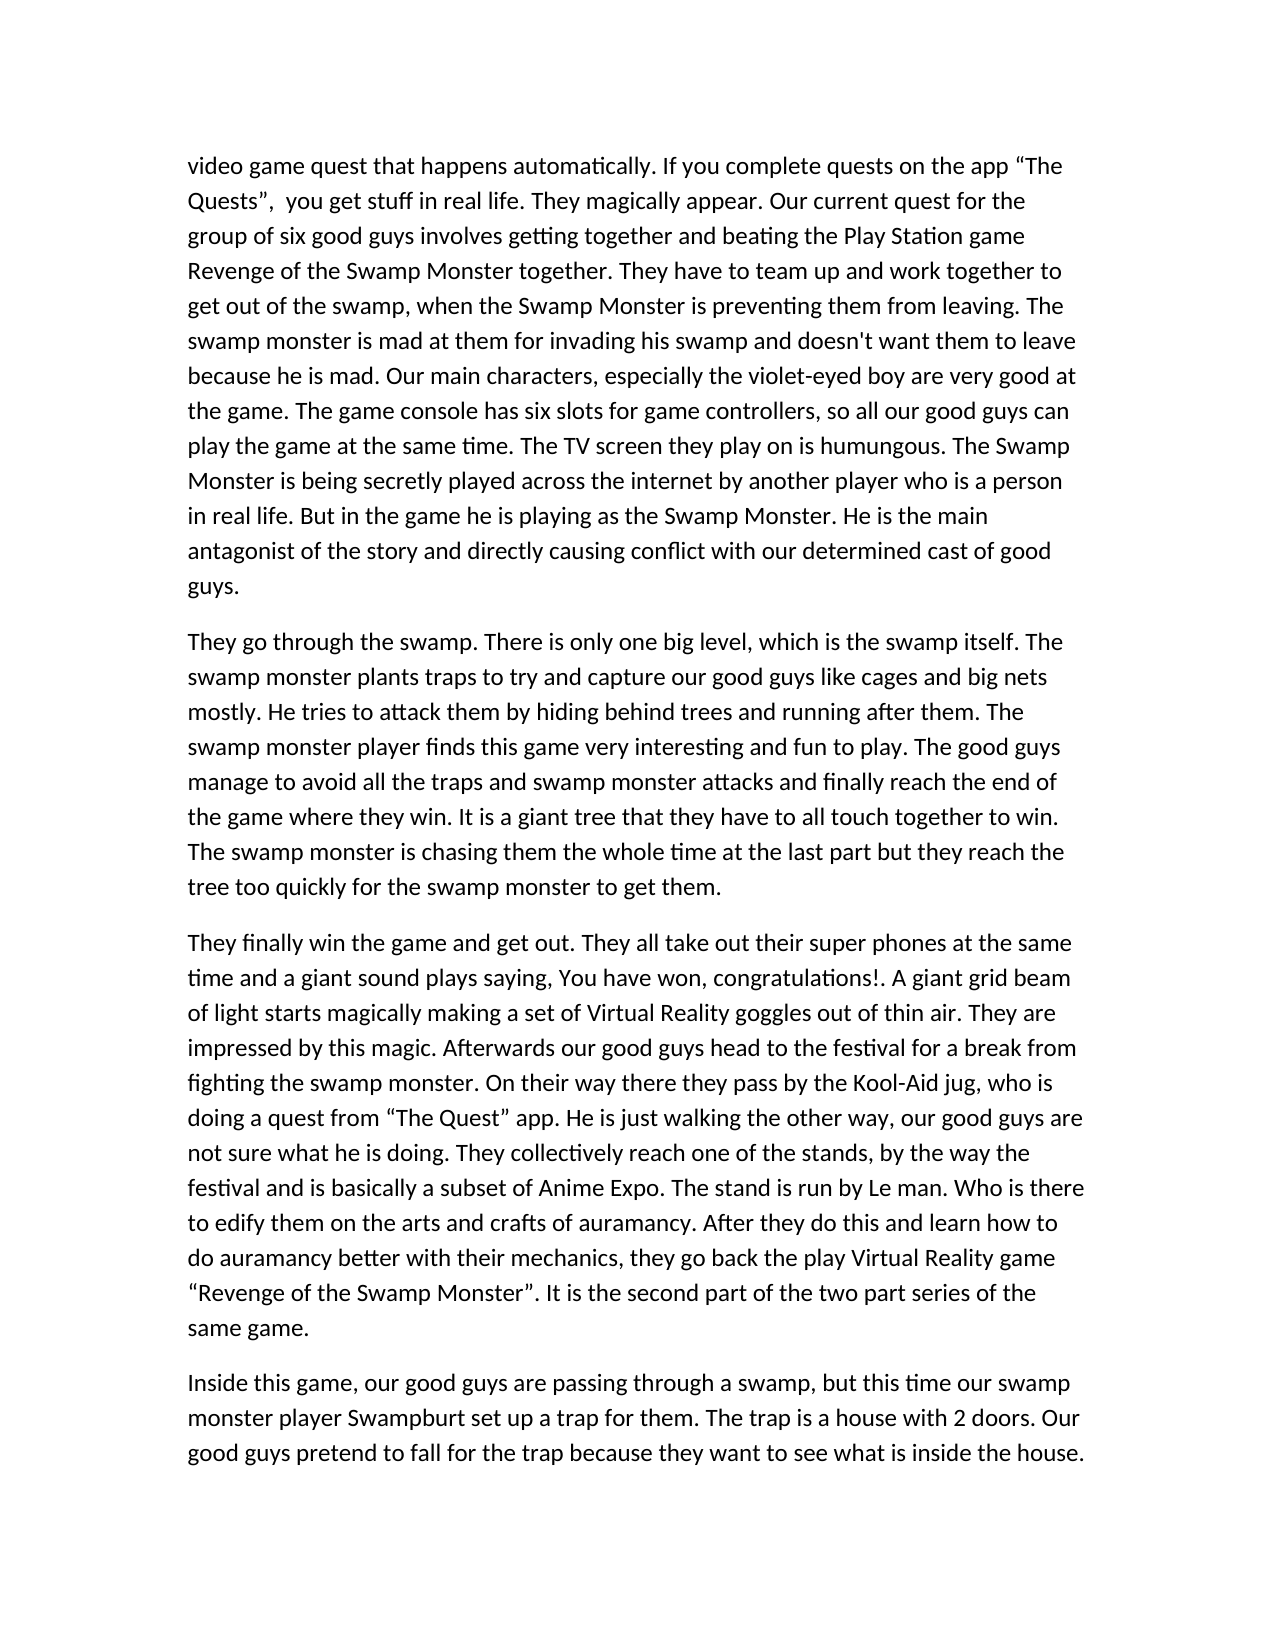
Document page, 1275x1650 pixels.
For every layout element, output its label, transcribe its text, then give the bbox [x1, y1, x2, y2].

text video game quest that happens automatically. If you complete quests on the app “The Quests”, you get stuff in real life. They magically appear. Our current quest for the group of six good guys involves getting together and beating the Play Station game Revenge of the Swamp Monster together. They have to team up and work together to get out of the swamp, when the Swamp Monster is preventing them from leaving. The swamp monster is mad at them for invading his swamp and doesn't want them to leave because he is mad. Our main characters, especially the violet-eyed boy are very good at the game. The game console has six slots for game controllers, so all our good guys can play the game at the same time. The TV screen they play on is humungous. The Swamp Monster is being secretly played across the internet by another player who is a person in real life. But in the game he is playing as the Swamp Monster. He is the main antagonist of the story and directly causing conflict with our determined cast of good guys. [187, 150, 1087, 601]
text Inside this game, our good guys are passing through a swamp, but this time our swamp monster player Swampburt set up a trap for them. The trap is a house with 2 doors. Our good guys pretend to fall for the trap because they want to see what is inside the house. [187, 1367, 1087, 1468]
text They finally win the game and get out. They all take out their super phones at the same time and a giant sound plays saying, You have won, congratulations!. A giant grid beam of light starts magically making a set of Virtual Reality goggles out of thin air. They are impressed by this magic. Afterwards our good guys head to the festival for a break from fighting the swamp monster. On their way there they pass by the Kool-Aid jug, who is doing a quest from “The Quest” app. He is just walking the other way, our good guys are not sure what he is doing. They collectively reach one of the stands, by the way the festival and is basically a subset of Anime Expo. The stand is run by Le man. Who is there to edify them on the arts and crafts of auramancy. After they do this and learn how to do auramancy better with their mechanics, they go back the play Virtual Reality game “Revenge of the Swamp Monster”. It is the second part of the two part series of the same game. [187, 927, 1087, 1342]
text They go through the swamp. There is only one big level, which is the swamp itself. The swamp monster plants traps to try and capture our good guys like cages and big nets mostly. He tries to attack them by hiding behind trees and running after them. The swamp monster player finds this game very interesting and fun to play. The good guys manage to avoid all the traps and swamp monster attacks and finally reach the end of the game where they win. It is a giant tree that they have to all touch together to win. The swamp monster is chasing them the whole time at the last part but they reach the tree too quickly for the swamp monster to get them. [187, 626, 1087, 901]
